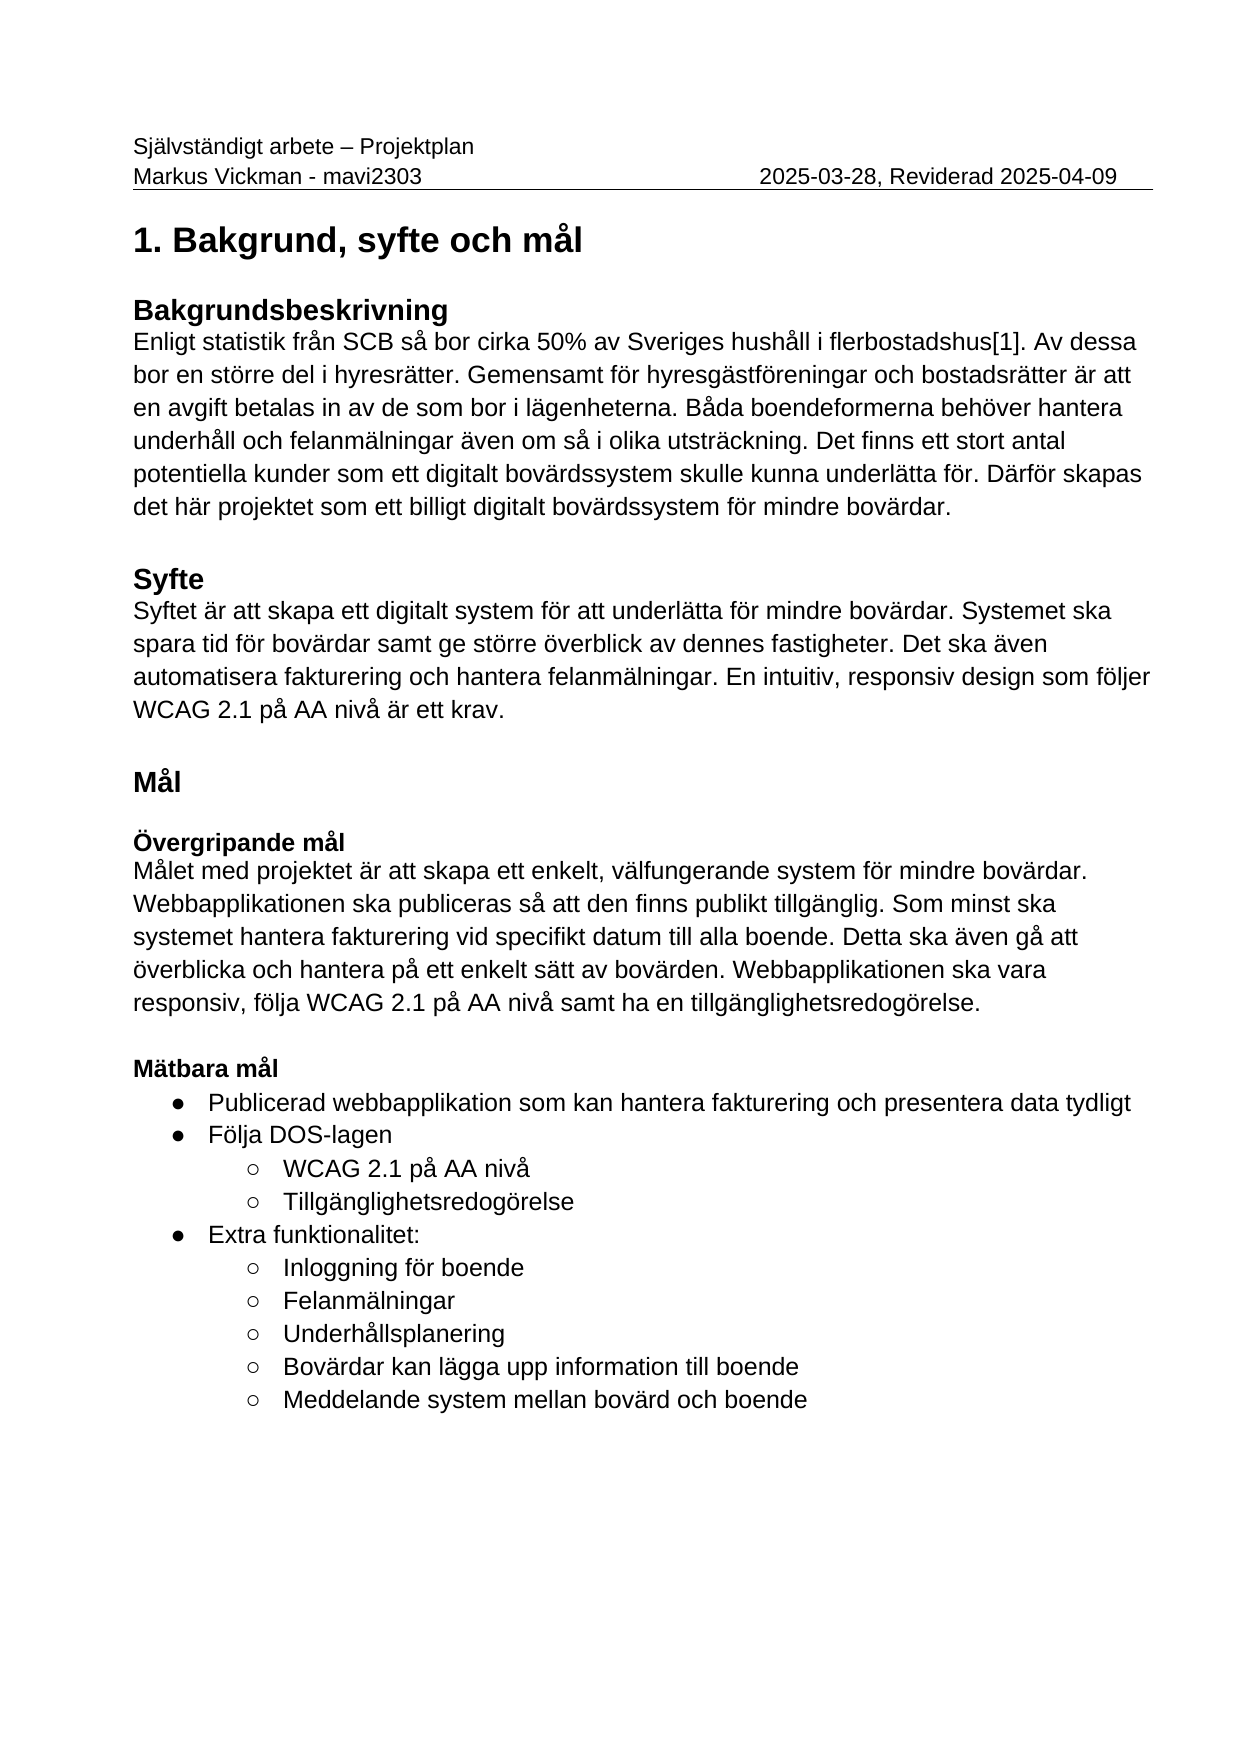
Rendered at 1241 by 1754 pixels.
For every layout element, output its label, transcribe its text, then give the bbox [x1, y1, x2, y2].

list Bovärdar kan lägga upp information till boende [245, 1352, 1153, 1380]
subtitle Enligt statistik från SCB så bor cirka 50% av Sveriges hushåll i flerbostadshus[1]. Av dessa bor en större del i hyresrätter. Gemensamt för hyresgästföreningar och bostadsrätter är att en avgift betalas in av de som bor i lägenheterna. Båda boendeformerna behöver hantera underhåll och felanmälningar även om så i olika utsträckning. Det finns ett stort antal potentiella kunder som ett digitalt bovärdssystem skulle kunna underlätta för. Därför skapas det här projektet som ett billigt digitalt bovärdssystem för mindre bovärdar. [133, 327, 1153, 520]
list Underhållsplanering [245, 1319, 1153, 1347]
list Extra funktionalitet: [170, 1219, 1153, 1248]
list Meddelande system mellan bovärd och boende [245, 1385, 1153, 1413]
subtitle Bakgrundsbeskrivning [133, 293, 1153, 327]
list Felanmälningar [245, 1286, 1153, 1314]
list Inloggning för boende [245, 1253, 1153, 1281]
list WCAG 2.1 på AA nivå [245, 1153, 1153, 1182]
text Mätbara mål [133, 1054, 1153, 1083]
list Publicerad webbapplikation som kan hantera fakturering och presentera data tydligt [170, 1087, 1153, 1116]
text Övergripande mål [133, 828, 1153, 856]
text Målet med projektet är att skapa ett enkelt, välfungerande system för mindre bovärdar. Webbapplikationen ska publiceras så att den finns publikt tillgänglig. Som minst ska systemet hantera fakturering vid specifikt datum till alla boende. Detta ska även gå att överblicka och hantera på ett enkelt sätt av bovärden. Webbapplikationen ska vara responsiv, följa WCAG 2.1 på AA nivå samt ha en tillgänglighetsredogörelse. [133, 856, 1153, 1017]
list Följa DOS-lagen [170, 1121, 1153, 1149]
list Tillgänglighetsredogörelse [245, 1187, 1153, 1215]
subtitle Mål [133, 765, 1153, 799]
subtitle Syfte [133, 562, 1153, 596]
subtitle Syftet är att skapa ett digitalt system för att underlätta för mindre bovärdar. Systemet ska spara tid för bovärdar samt ge större överblick av dennes fastigheter. Det ska även automatisera fakturering och hantera felanmälningar. En intuitiv, responsiv design som följer WCAG 2.1 på AA nivå är ett krav. [133, 596, 1153, 723]
subtitle 1. Bakgrund, syfte och mål [133, 219, 1153, 260]
